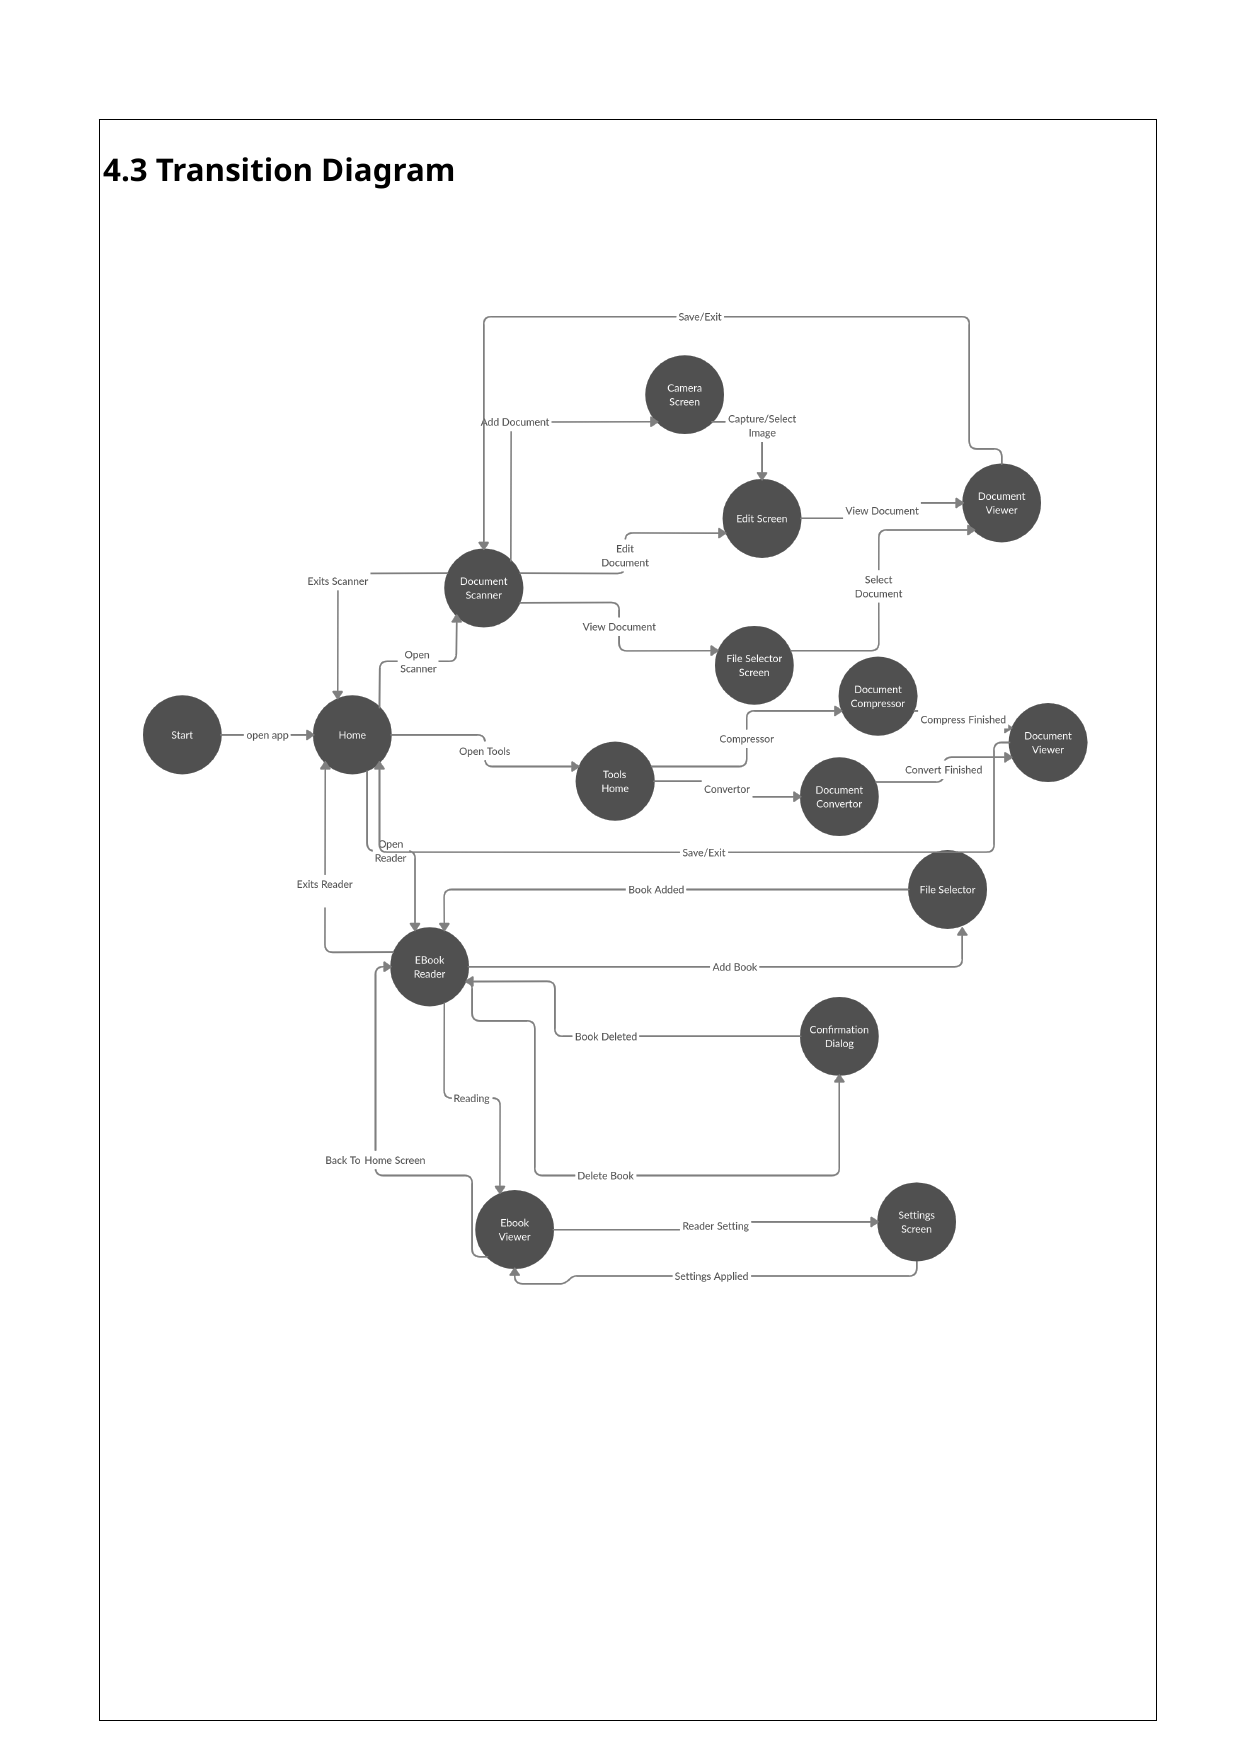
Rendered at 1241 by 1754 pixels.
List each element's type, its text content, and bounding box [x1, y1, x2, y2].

picture [128, 294, 1102, 1299]
text 4.3 Transition Diagram [103, 155, 577, 188]
